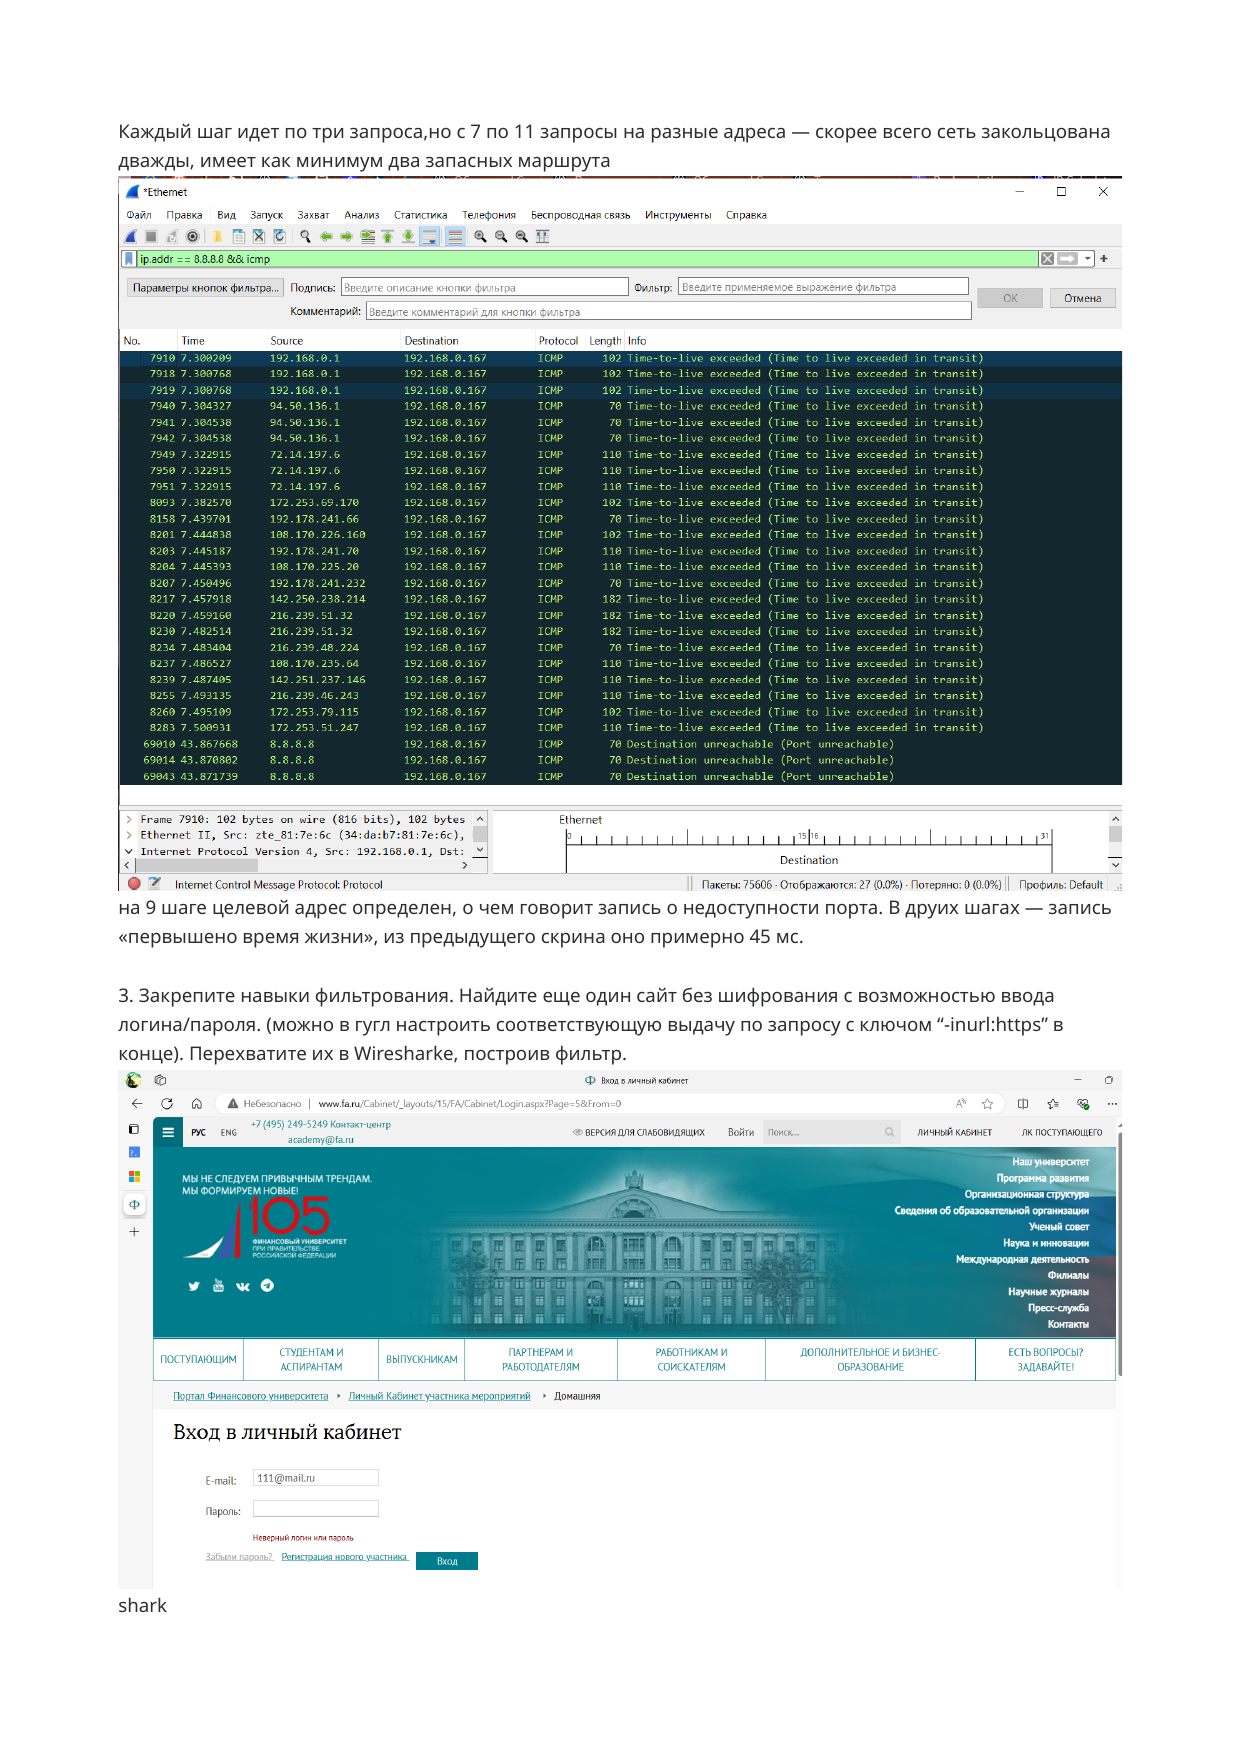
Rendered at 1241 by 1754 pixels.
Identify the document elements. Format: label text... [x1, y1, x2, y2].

text 3. Закрепите навыки фильтрования. Найдите еще один сайт без шифрования с возможностью ввода логина/пароля. (можно в гугл настроить соответствующую выдачу по запросу с ключом “-inurl:https” в конце). Перехватите их в Wiresharke, построив фильтр. [118, 982, 1122, 1066]
text на 9 шаге целевой адрес определен, о чем говорит запись о недоступности порта. В друих шагах — запись «первышено время жизни», из предыдущего скрина оно примерно 45 мс. [118, 894, 1122, 949]
text shark [118, 1592, 1122, 1618]
text Каждый шаг идет по три запроса,но с 7 по 11 запросы на разные адреса — скорее всего сеть закольцована дважды, имеет как минимум два запасных маршрута [118, 118, 1122, 173]
picture [118, 176, 1123, 891]
picture [118, 1070, 1123, 1589]
